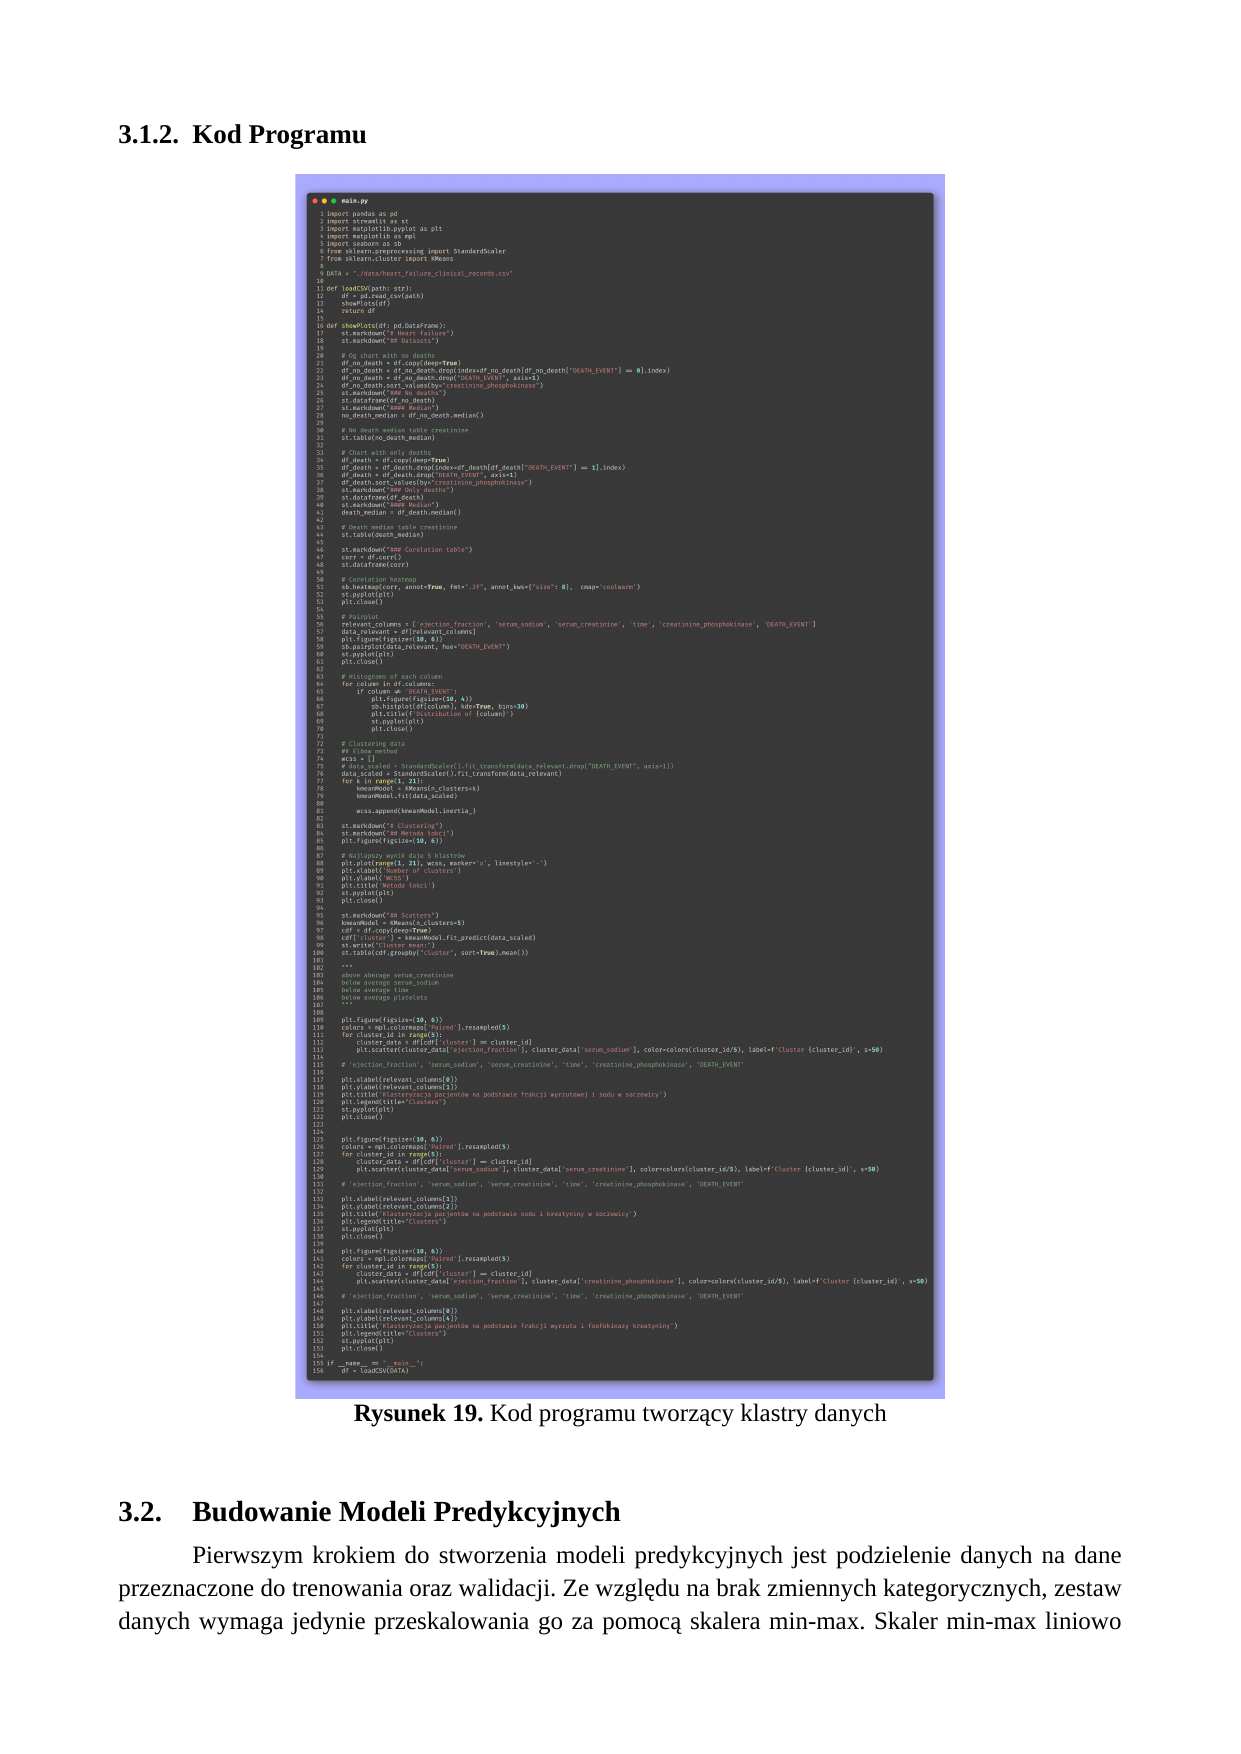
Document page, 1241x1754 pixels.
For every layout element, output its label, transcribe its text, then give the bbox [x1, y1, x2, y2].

subtitle Kod programu [118, 118, 1122, 149]
text Pierwszym krokiem do stworzenia modeli predykcyjnych jest podzielenie danych na dane przeznaczone do trenowania oraz walidacji. Ze względu na brak zmiennych kategorycznych, zestaw danych wymaga jedynie przeskalowania go za pomocą skalera min-max. Skaler min-max liniowo [118, 1540, 1122, 1634]
text Rysunek 19. Kod programu tworzący klastry danych [295, 1399, 945, 1427]
picture [295, 174, 945, 1399]
subtitle Budowanie modeli predykcyjnych [118, 1494, 1122, 1527]
